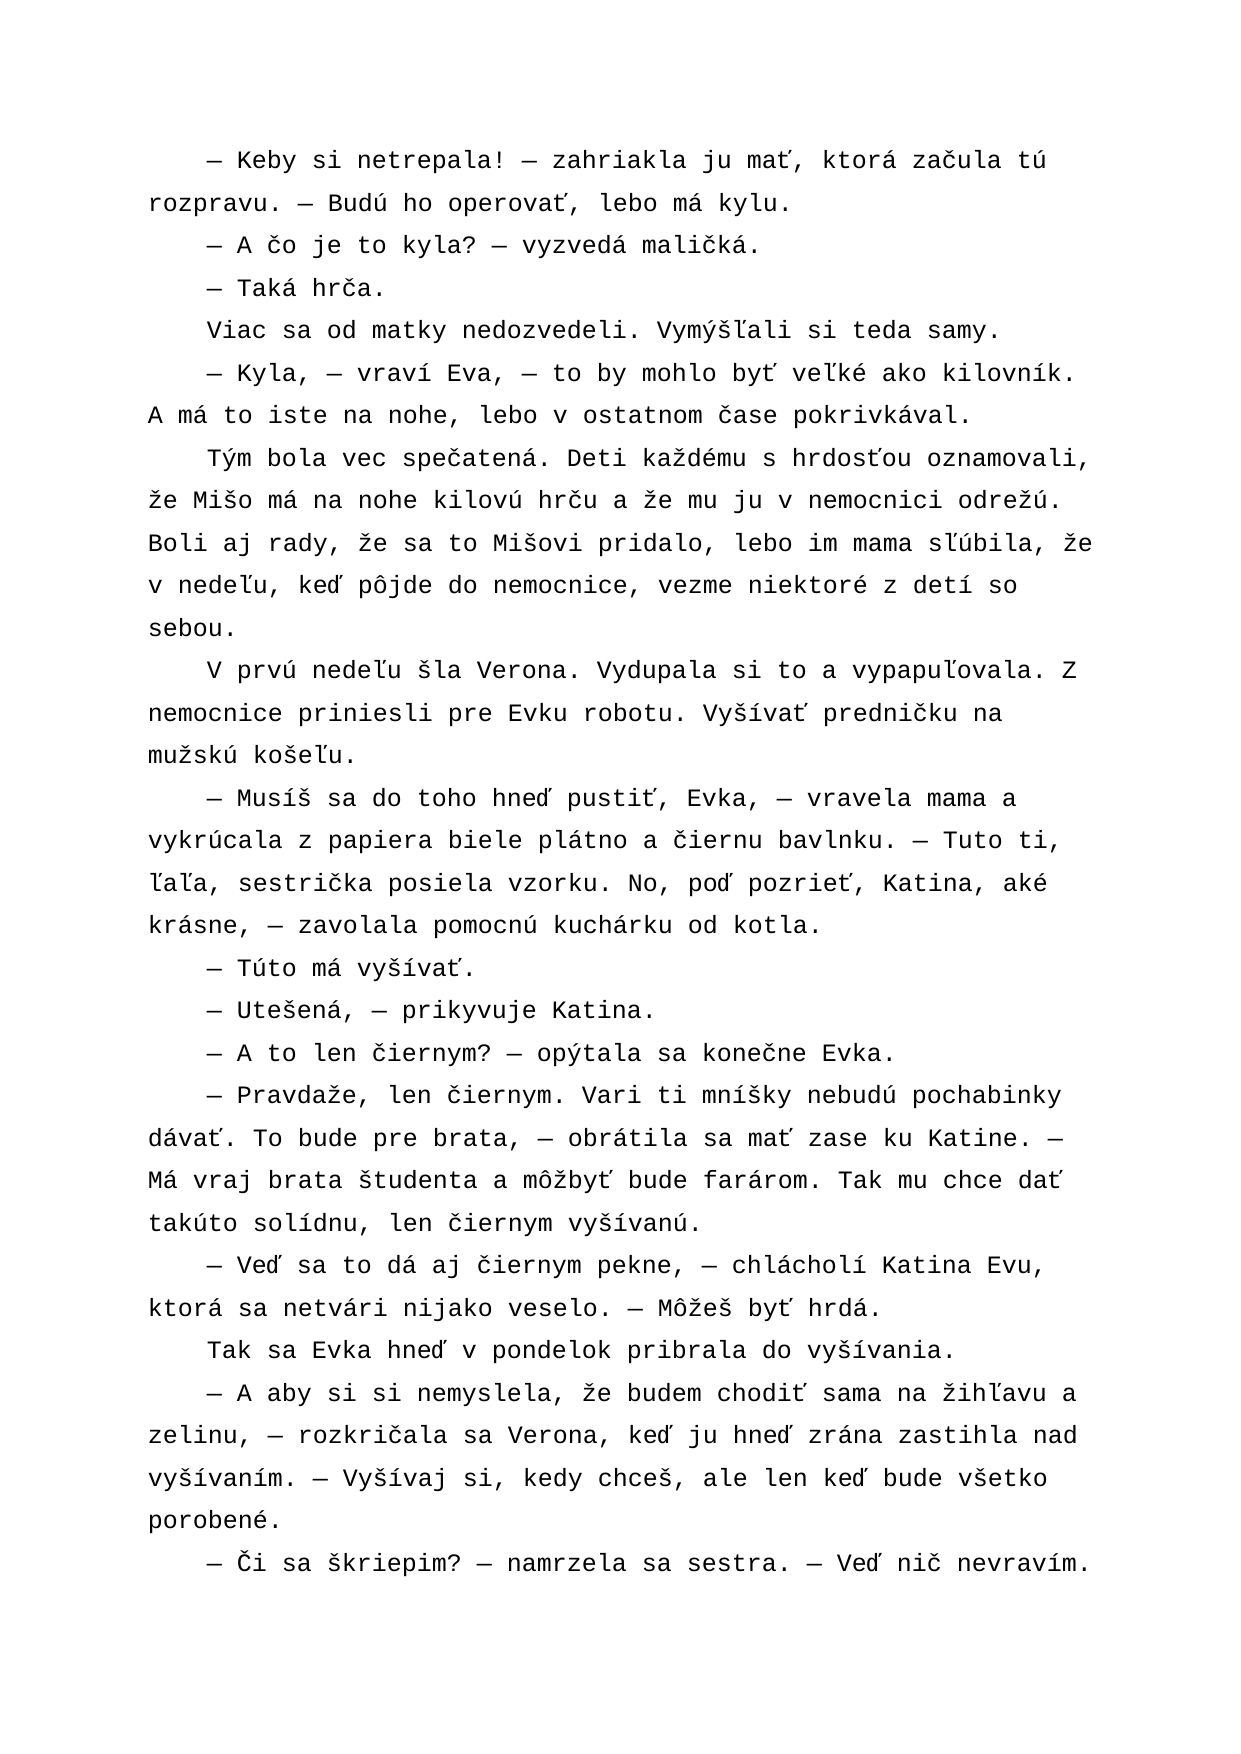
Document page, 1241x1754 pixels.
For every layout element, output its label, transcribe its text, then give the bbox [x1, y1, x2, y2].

text — A to len čiernym? — opýtala sa konečne Evka. [148, 1040, 1093, 1068]
text — A aby si si nemyslela, že budem chodiť sama na žihľavu a zelinu, — rozkričala sa Verona, keď ju hneď zrána zastihla nad vyšívaním. — Vyšívaj si, kedy chceš, ale len keď bude všetko porobené. [148, 1380, 1093, 1536]
text V prvú nedeľu šla Verona. Vydupala si to a vypapuľovala. Z nemocnice priniesli pre Evku robotu. Vyšívať predničku na mužskú košeľu. [148, 658, 1093, 771]
text — Kyla, — vraví Eva, — to by mohlo byť veľké ako kilovník. A má to iste na nohe, lebo v ostatnom čase pokrivkával. [148, 360, 1093, 431]
text — Taká hrča. [148, 275, 1093, 303]
text — Musíš sa do toho hneď pustiť, Evka, — vravela mama a vykrúcala z papiera biele plátno a čiernu bavlnku. — Tuto ti, ľaľa, sestrička posiela vzorku. No, poď pozrieť, Katina, aké krásne, — zavolala pomocnú kuchárku od kotla. [148, 785, 1093, 941]
text Tak sa Evka hneď v pondelok pribrala do vyšívania. [148, 1338, 1093, 1366]
text — A čo je to kyla? — vyzvedá maličká. [148, 233, 1093, 261]
text — Či sa škriepim? — namrzela sa sestra. — Veď nič nevravím. [148, 1550, 1093, 1578]
text — Pravdaže, len čiernym. Vari ti mníšky nebudú pochabinky dávať. To bude pre brata, — obrátila sa mať zase ku Katine. — Má vraj brata študenta a môžbyť bude farárom. Tak mu chce dať takúto solídnu, len čiernym vyšívanú. [148, 1083, 1093, 1238]
text — Keby si netrepala! — zahriakla ju mať, ktorá začula tú rozpravu. — Budú ho operovať, lebo má kylu. [148, 148, 1093, 218]
text — Túto má vyšívať. [148, 955, 1093, 983]
text Viac sa od matky nedozvedeli. Vymýšľali si teda samy. [148, 318, 1093, 346]
text — Veď sa to dá aj čiernym pekne, — chlácholí Katina Evu, ktorá sa netvári nijako veselo. — Môžeš byť hrdá. [148, 1253, 1093, 1323]
text Tým bola vec spečatená. Deti každému s hrdosťou oznamovali, že Mišo má na nohe kilovú hrču a že mu ju v nemocnici odrežú. Boli aj rady, že sa to Mišovi pridalo, lebo im mama sľúbila, že v nedeľu, keď pôjde do nemocnice, vezme niektoré z detí so sebou. [148, 445, 1093, 643]
text — Utešená, — prikyvuje Katina. [148, 998, 1093, 1026]
